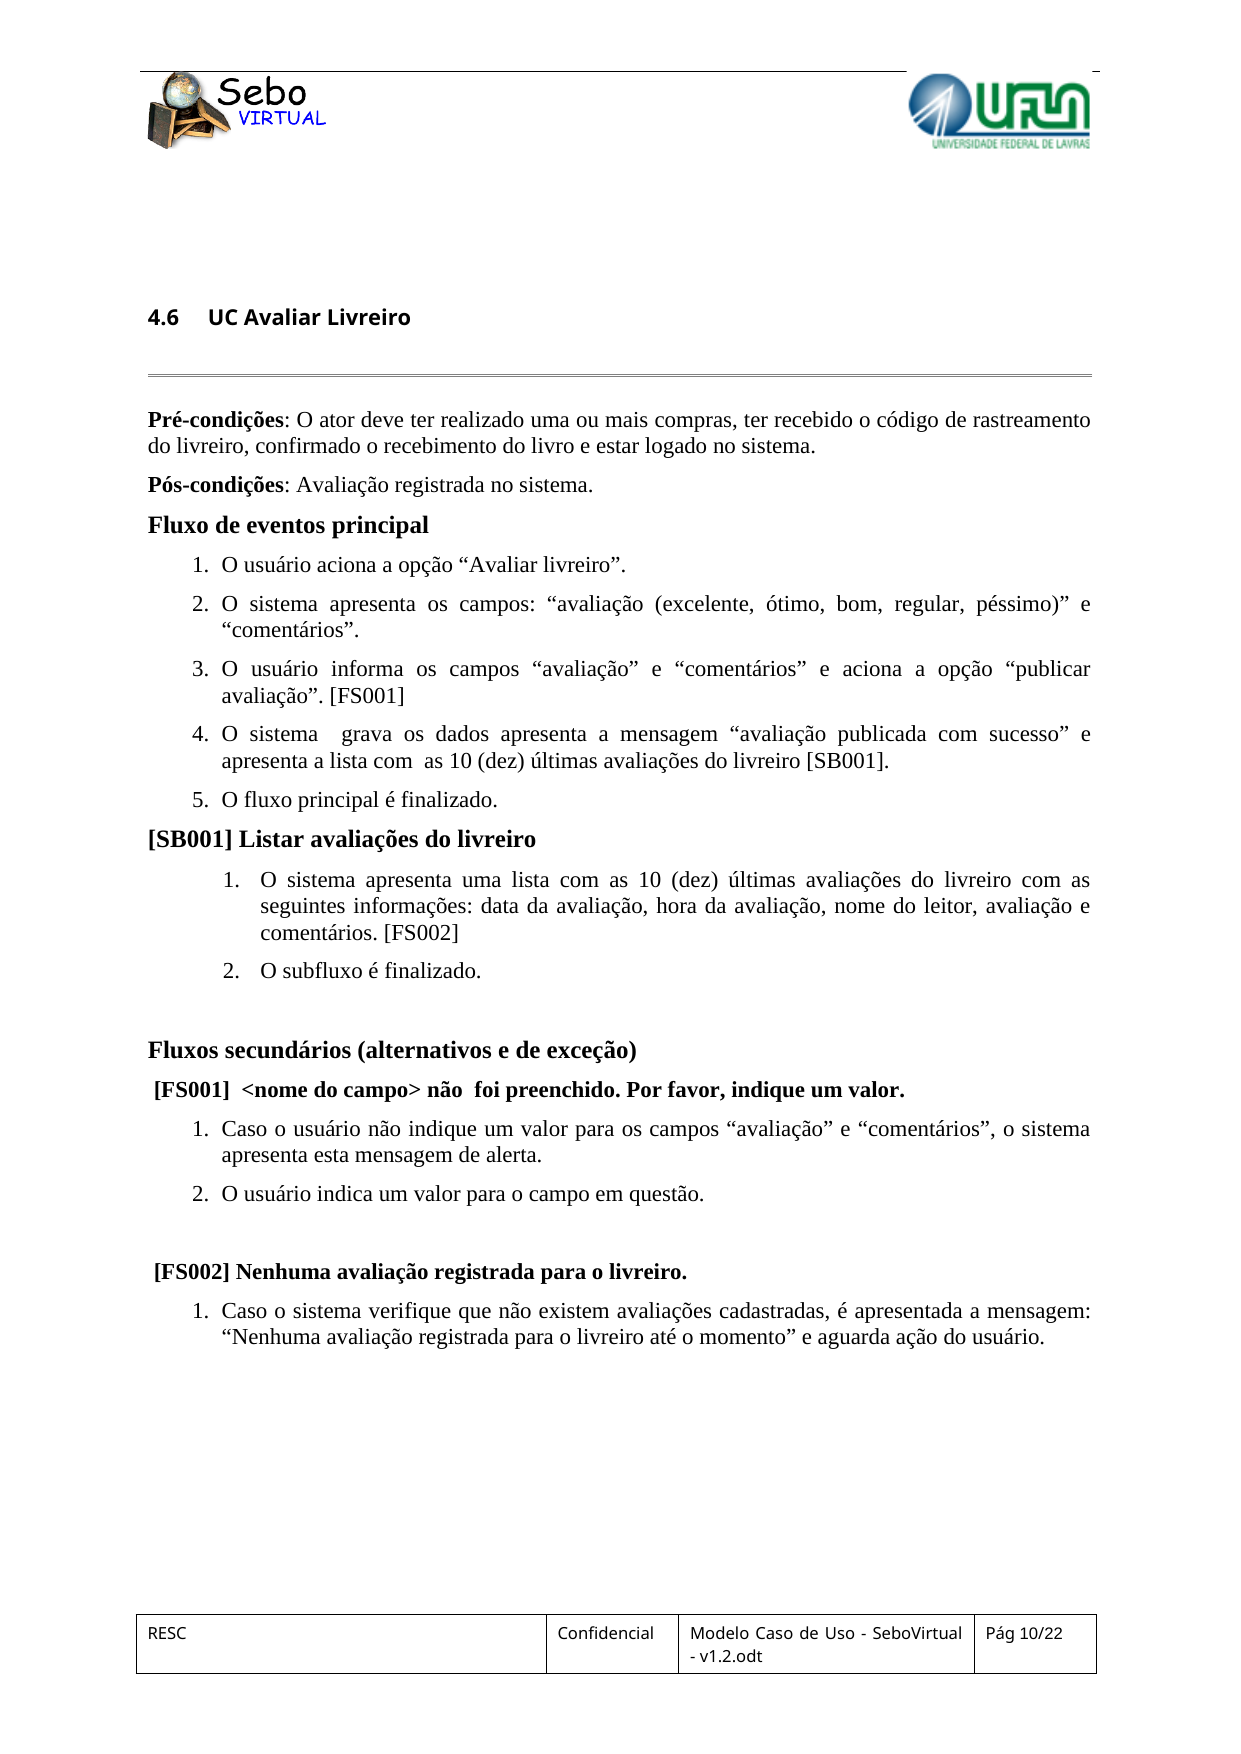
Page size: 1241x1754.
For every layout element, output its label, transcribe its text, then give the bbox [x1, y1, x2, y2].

subtitle UC Avaliar Livreiro [148, 302, 1092, 332]
text Pré-condições: O ator deve ter realizado uma ou mais compras, ter recebido o código de rastreamento do livreiro, confirmado o recebimento do livro e estar logado no sistema. [148, 406, 1092, 459]
text Fluxos secundários (alternativos e de exceção) [148, 1035, 1092, 1064]
list O usuário indica um valor para o campo em questão. [192, 1180, 1092, 1207]
list Caso o sistema verifique que não existem avaliações cadastradas, é apresentada a mensagem: “Nenhuma avaliação registrada para o livreiro até o momento” e aguarda ação do usuário. [192, 1297, 1092, 1350]
picture [147, 71, 343, 149]
list O sistema grava os dados apresenta a mensagem “avaliação publicada com sucesso” e apresenta a lista com as 10 (dez) últimas avaliações do livreiro [SB001]. [192, 721, 1092, 773]
text [FS002] Nenhuma avaliação registrada para o livreiro. [148, 1258, 1092, 1284]
text [FS001] <nome do campo> não foi preenchido. Por favor, indique um valor. [148, 1076, 1092, 1103]
list O usuário informa os campos “avaliação” e “comentários” e aciona a opção “publicar avaliação”. [FS001] [192, 655, 1092, 708]
text [SB001] Listar avaliações do livreiro [148, 824, 1092, 853]
list O sistema apresenta os campos: “avaliação (excelente, ótimo, bom, regular, péssimo)” e “comentários”. [192, 590, 1092, 643]
list O usuário aciona a opção “Avaliar livreiro”. [192, 551, 1092, 578]
picture [906, 71, 1093, 152]
list O subfluxo é finalizado. [223, 957, 1092, 984]
list O sistema apresenta uma lista com as 10 (dez) últimas avaliações do livreiro com as seguintes informações: data da avaliação, hora da avaliação, nome do leitor, avaliação e comentários. [FS002] [223, 866, 1092, 945]
text Pós-condições: Avaliação registrada no sistema. [148, 471, 1092, 497]
list Caso o usuário não indique um valor para os campos “avaliação” e “comentários”, o sistema apresenta esta mensagem de alerta. [192, 1115, 1092, 1168]
list O fluxo principal é finalizado. [192, 786, 1092, 812]
text Fluxo de eventos principal [148, 510, 1092, 539]
